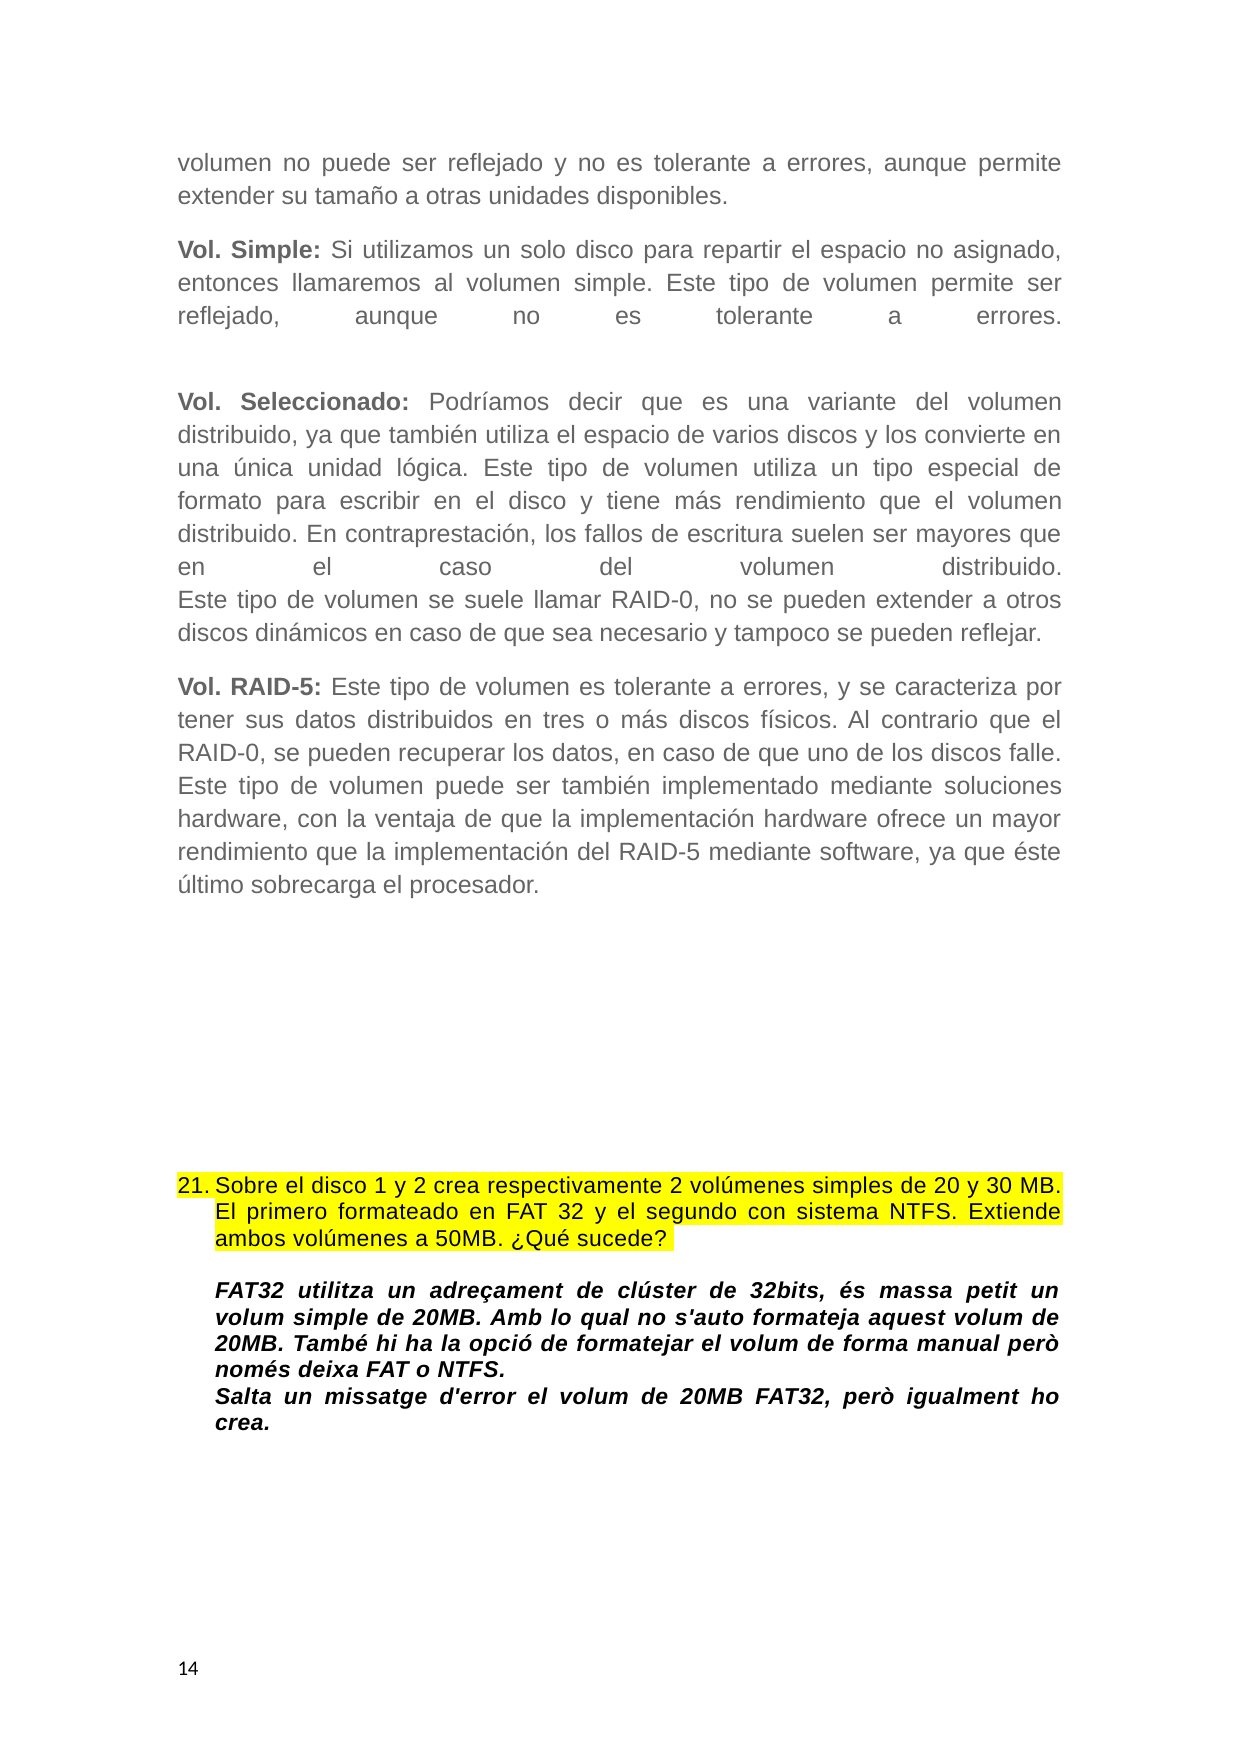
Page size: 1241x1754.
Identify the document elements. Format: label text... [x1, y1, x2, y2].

list FAT32 utilitza un adreçament de clúster de 32bits, és massa petit un volum simple de 20MB. Amb lo qual no s'auto formateja aquest volum de 20MB. També hi ha la opció de formatejar el volum de forma manual però només deixa FAT o NTFS. [177, 1277, 1063, 1383]
list Vol. Seleccionado: Podríamos decir que es una variante del volumen distribuido, ya que también utiliza el espacio de varios discos y los convierte en una única unidad lógica. Este tipo de volumen utiliza un tipo especial de formato para escribir en el disco y tiene más rendimiento que el volumen distribuido. En contraprestación, los fallos de escritura suelen ser mayores que en el caso del volumen distribuido. Este tipo de volumen se suele llamar RAID-0, no se pueden extender a otros discos dinámicos en caso de que sea necesario y tampoco se pueden reflejar. [177, 387, 1063, 646]
list Vol. RAID-5: Este tipo de volumen es tolerante a errores, y se caracteriza por tener sus datos distribuidos en tres o más discos físicos. Al contrario que el RAID-0, se pueden recuperar los datos, en caso de que uno de los discos falle. Este tipo de volumen puede ser también implementado mediante soluciones hardware, con la ventaja de que la implementación hardware ofrece un mayor rendimiento que la implementación del RAID-5 mediante software, ya que éste último sobrecarga el procesador. [177, 672, 1063, 898]
list volumen no puede ser reflejado y no es tolerante a errores, aunque permite extender su tamaño a otras unidades disponibles. [177, 148, 1063, 209]
list Salta un missatge d'error el volum de 20MB FAT32, però igualment ho crea. [177, 1383, 1063, 1436]
list Sobre el disco 1 y 2 crea respectivamente 2 volúmenes simples de 20 y 30 MB. El primero formateado en FAT 32 y el segundo con sistema NTFS. Extiende ambos volúmenes a 50MB. ¿Qué sucede? [177, 1172, 1063, 1251]
list Vol. Simple: Si utilizamos un solo disco para repartir el espacio no asignado, entonces llamaremos al volumen simple. Este tipo de volumen permite ser reflejado, aunque no es tolerante a errores. [177, 234, 1063, 362]
